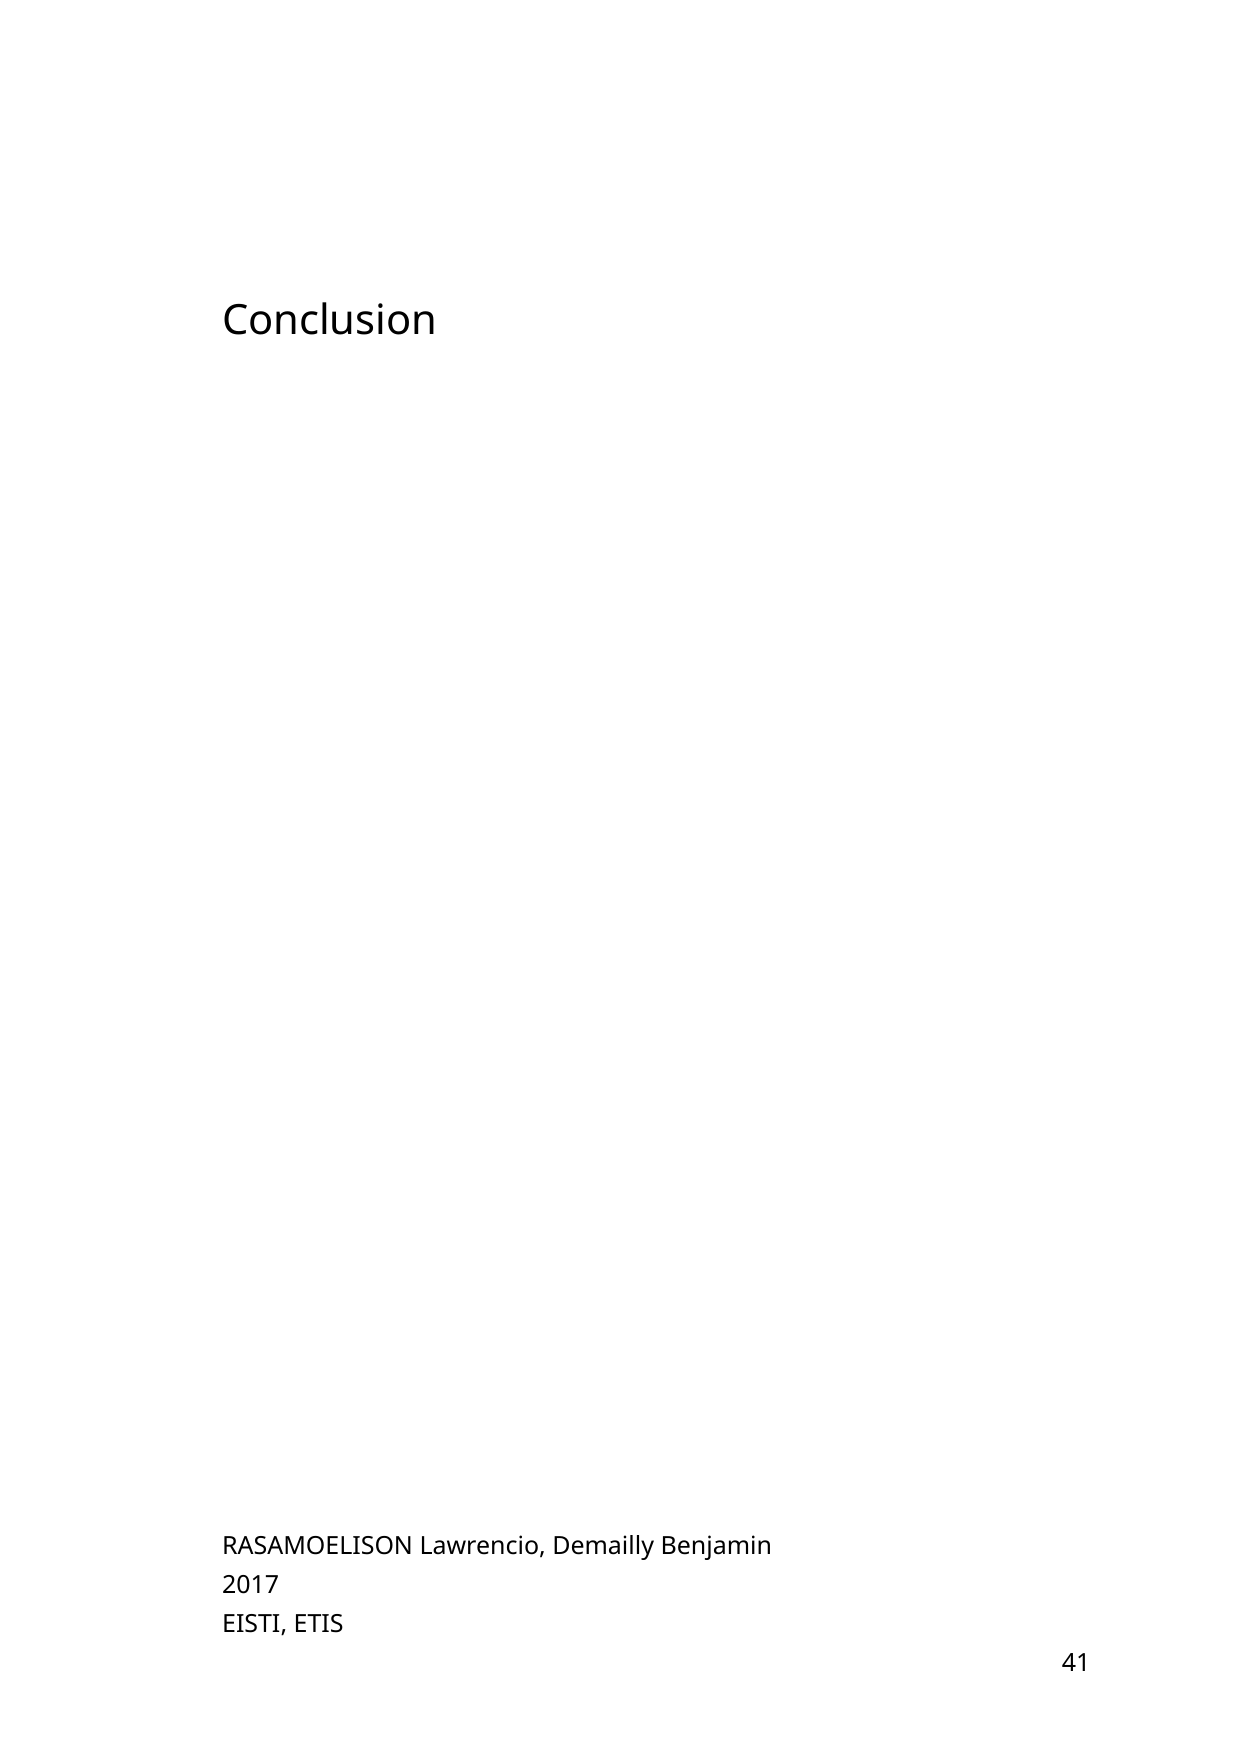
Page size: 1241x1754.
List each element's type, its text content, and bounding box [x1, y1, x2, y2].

subtitle Conclusion [222, 290, 1090, 347]
